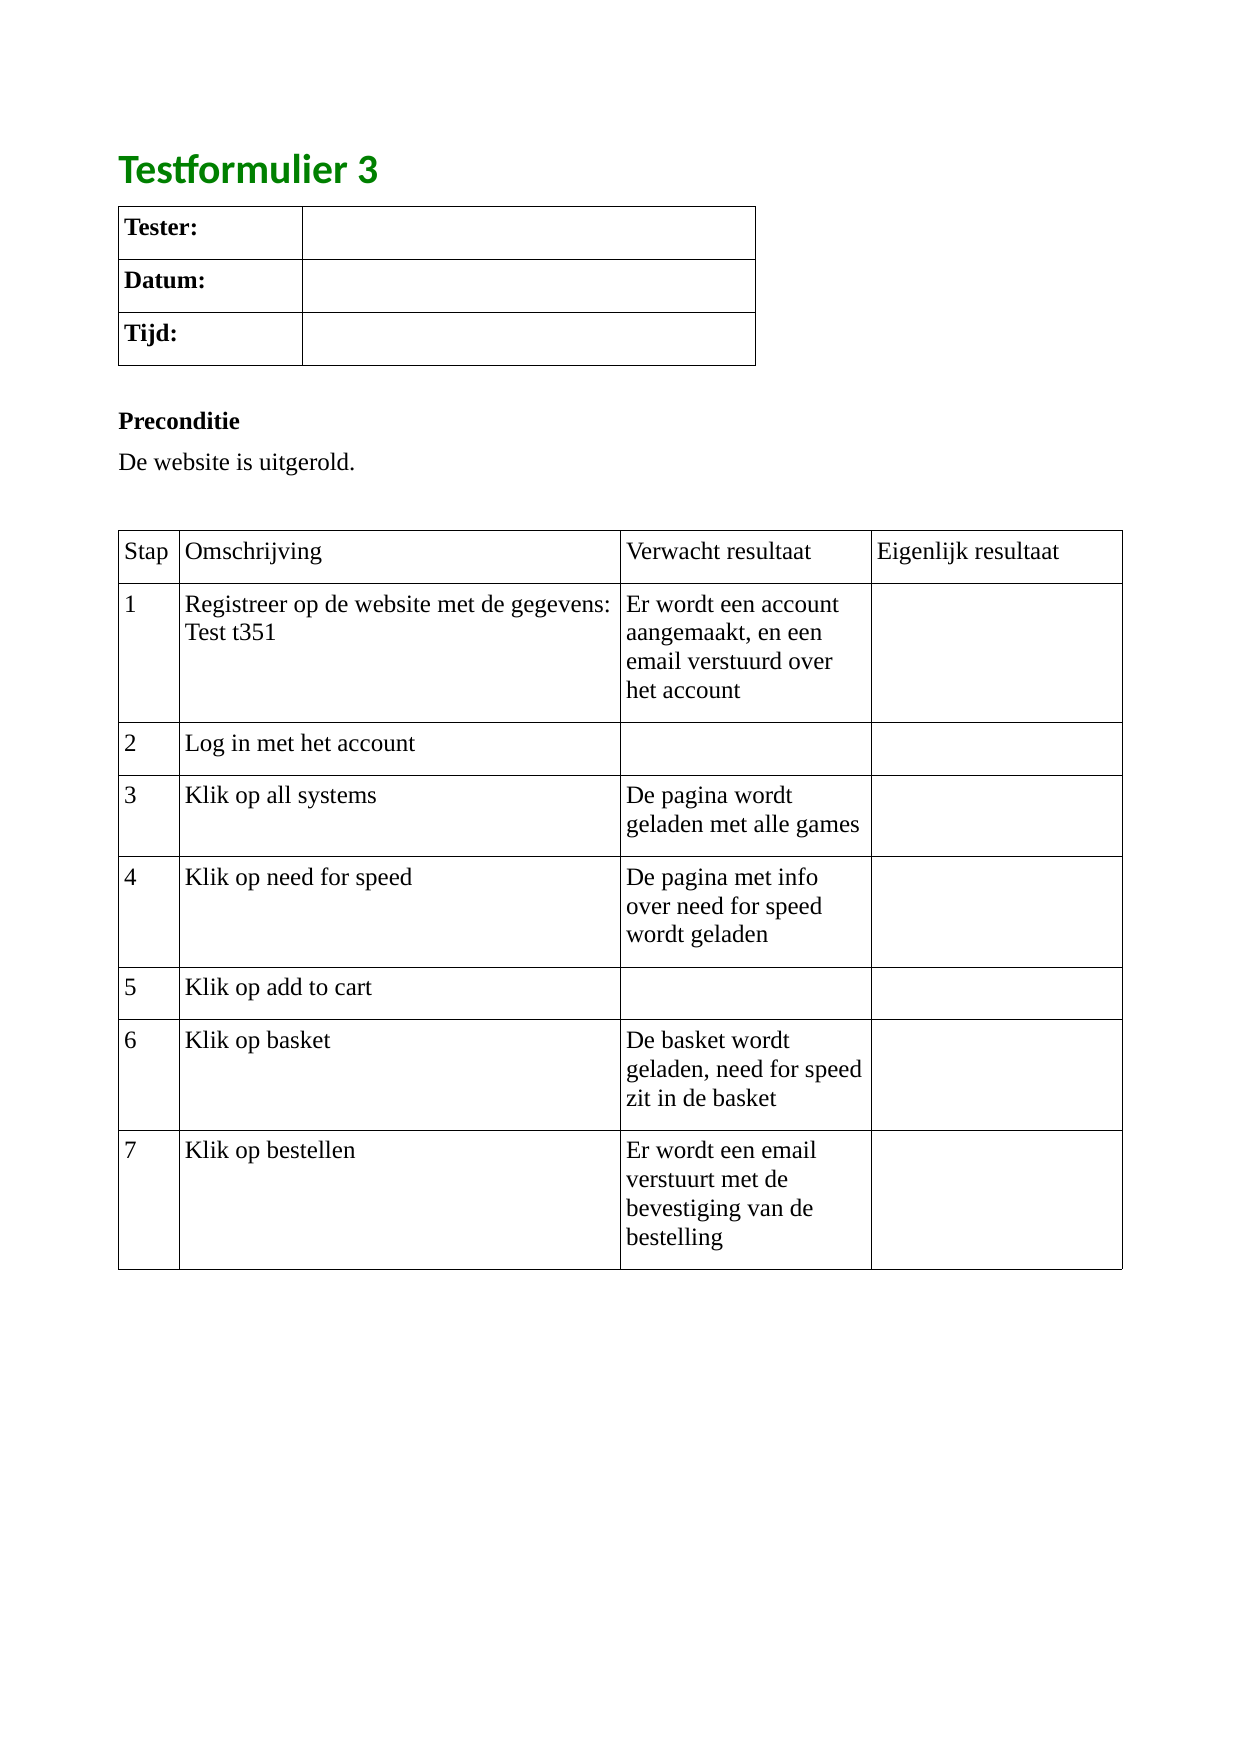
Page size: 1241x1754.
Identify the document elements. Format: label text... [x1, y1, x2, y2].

table_cell De basket wordt geladen, need for speed zit in de basket [621, 1020, 871, 1130]
table_header Eigenlijk resultaat [872, 531, 1122, 583]
table_cell [872, 584, 1122, 722]
table_cell 5 [119, 968, 179, 1019]
text Preconditie [118, 406, 1122, 435]
table_cell [872, 857, 1122, 967]
table_header Stap [119, 531, 179, 583]
table_cell [621, 723, 871, 775]
text De website is uitgerold. [118, 447, 1122, 476]
table_cell Klik op need for speed [180, 857, 620, 967]
table_cell [872, 1020, 1122, 1130]
table_cell [872, 968, 1122, 1019]
table_cell [621, 968, 871, 1019]
table_cell Datum: [119, 260, 302, 312]
table_cell [872, 776, 1122, 856]
table_cell Registreer op de website met de gegevens: Test t351 [180, 584, 620, 722]
table_header Omschrijving [180, 531, 620, 583]
table_cell [303, 260, 755, 312]
table_cell De pagina wordt geladen met alle games [621, 776, 871, 856]
table_cell Klik op add to cart [180, 968, 620, 1019]
table_cell 4 [119, 857, 179, 967]
table_cell 7 [119, 1131, 179, 1269]
subtitle Testformulier 3 [118, 143, 1122, 194]
table_cell Er wordt een email verstuurt met de bevestiging van de bestelling [621, 1131, 871, 1269]
table_cell 3 [119, 776, 179, 856]
table_cell Klik op bestellen [180, 1131, 620, 1269]
table_header Tester: [119, 207, 302, 259]
table_header [303, 207, 755, 259]
table_cell De pagina met info over need for speed wordt geladen [621, 857, 871, 967]
table_cell [872, 1131, 1122, 1269]
table_cell 1 [119, 584, 179, 722]
table_cell Klik op all systems [180, 776, 620, 856]
table_header Verwacht resultaat [621, 531, 871, 583]
table_cell [872, 723, 1122, 775]
table_cell Klik op basket [180, 1020, 620, 1130]
table_cell 2 [119, 723, 179, 775]
table_cell Er wordt een account aangemaakt, en een email verstuurd over het account [621, 584, 871, 722]
table_cell Log in met het account [180, 723, 620, 775]
table_cell Tijd: [119, 313, 302, 365]
table_cell [303, 313, 755, 365]
table_cell 6 [119, 1020, 179, 1130]
